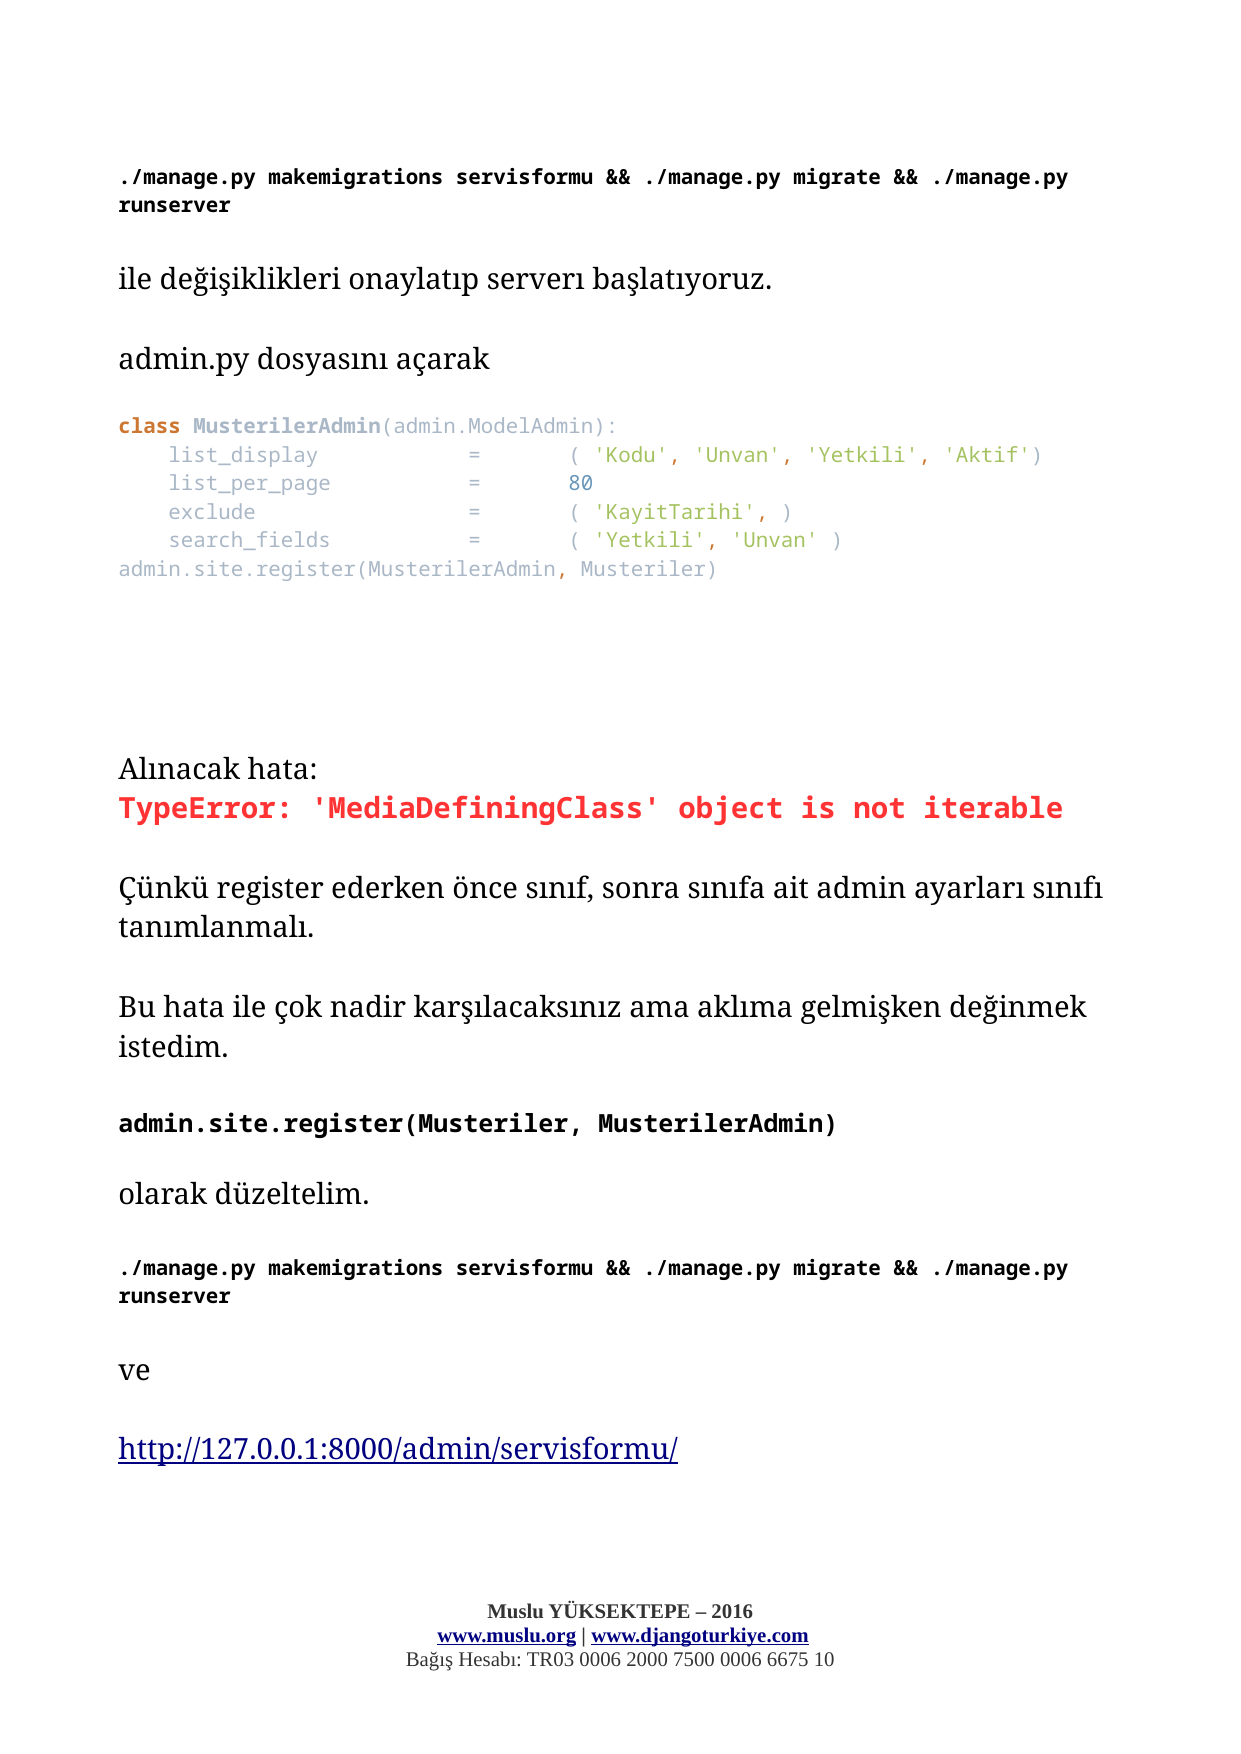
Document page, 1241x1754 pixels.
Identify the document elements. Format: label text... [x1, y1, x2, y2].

text Çünkü register ederken önce sınıf, sonra sınıfa ait admin ayarları sınıfı tanımlanmalı. [118, 867, 1122, 946]
text olarak düzeltelim. [118, 1173, 1122, 1213]
text admin.py dosyasını açarak [118, 338, 1122, 378]
text admin.site.register(Musteriler, MusterilerAdmin) [118, 1105, 1122, 1139]
text ve [118, 1349, 1122, 1389]
text http://127.0.0.1:8000/admin/servisformu/ [118, 1429, 1122, 1468]
text list_display = ( 'Kodu', 'Unvan', 'Yetkili', 'Aktif') [118, 440, 1122, 468]
text exclude = ( 'KayitTarihi', ) [118, 497, 1122, 525]
text Bu hata ile çok nadir karşılacaksınız ama aklıma gelmişken değinmek istedim. [118, 986, 1122, 1066]
text ./manage.py makemigrations servisformu && ./manage.py migrate && ./manage.py runserver [118, 162, 1122, 219]
text Alınacak hata: [118, 748, 1122, 788]
text admin.site.register(MusterilerAdmin, Musteriler) [118, 554, 1122, 582]
text TypeError: 'MediaDefiningClass' object is not iterable [118, 788, 1122, 827]
text ./manage.py makemigrations servisformu && ./manage.py migrate && ./manage.py runserver [118, 1253, 1122, 1309]
text search_fields = ( 'Yetkili', 'Unvan' ) [118, 525, 1122, 554]
text list_per_page = 80 [118, 468, 1122, 497]
text ile değişiklikleri onaylatıp serverı başlatıyoruz. [118, 258, 1122, 298]
text class MusterilerAdmin(admin.ModelAdmin): [118, 412, 1122, 440]
